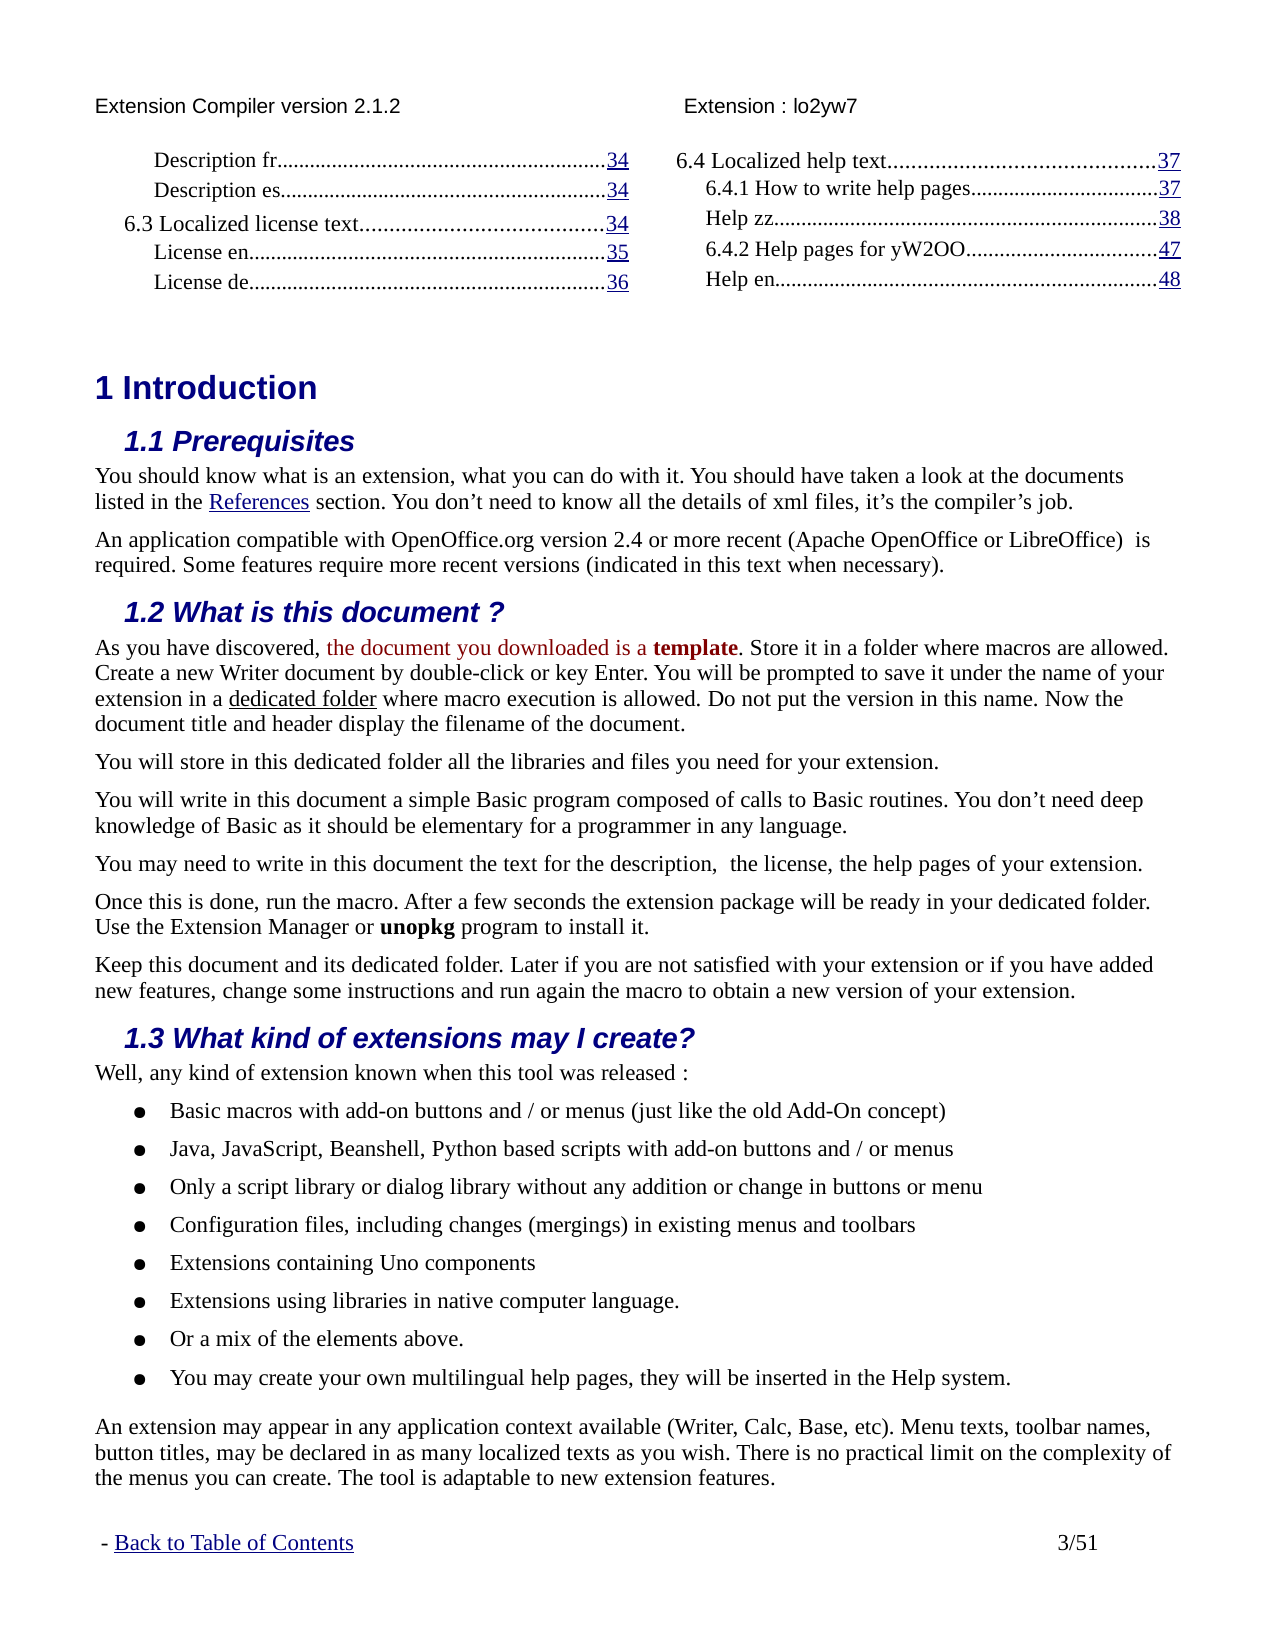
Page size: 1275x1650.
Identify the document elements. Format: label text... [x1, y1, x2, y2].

list You may create your own multilingual help pages, they will be inserted in the Help system. [132, 1364, 1181, 1390]
text Help en 48 [705, 267, 1181, 291]
list Java, JavaScript, Beanshell, Python based scripts with add-on buttons and / or menus [132, 1136, 1181, 1162]
text Once this is done, run the macro. After a few seconds the extension package will be ready in your dedicated folder. Use the Extension Manager or unopkg program to install it. [94, 889, 1181, 940]
text 6.4.1 How to write help pages 37 [705, 176, 1181, 200]
text You will store in this dedicated folder all the libraries and files you need for your extension. [94, 749, 1181, 775]
subtitle Prerequisites [124, 425, 1181, 457]
subtitle Introduction [94, 369, 1181, 406]
text License en 35 [153, 239, 629, 264]
text You should know what is an extension, what you can do with it. You should have taken a look at the documents listed in the References section. You don’t need to know all the details of xml files, it’s the compiler’s job. [94, 463, 1181, 514]
text You may need to write in this document the text for the description, the license, the help pages of your extension. [94, 851, 1181, 876]
subtitle What is this document ? [124, 596, 1181, 629]
text An application compatible with OpenOffice.org version 2.4 or more recent (Apache OpenOffice or LibreOffice) is required. Some features require more recent versions (indicated in this text when necessary). [94, 527, 1181, 578]
text Well, any kind of extension known when this tool was released : [94, 1060, 1181, 1086]
text 6.4 Localized help text 37 [676, 147, 1181, 173]
list Or a mix of the elements above. [132, 1326, 1181, 1352]
text You will write in this document a simple Basic program composed of calls to Basic routines. You don’t need deep knowledge of Basic as it should be elementary for a programmer in any language. [94, 787, 1181, 838]
text As you have discovered, the document you downloaded is a template. Store it in a folder where macros are allowed. Create a new Writer document by double-click or key Enter. You will be prompted to save it under the name of your extension in a dedicated folder where macro execution is allowed. Do not put the version in this name. Now the document title and header display the filename of the document. [94, 634, 1181, 737]
text Description es 34 [153, 178, 629, 202]
text Help zz 38 [705, 206, 1181, 231]
text License de 36 [153, 270, 629, 294]
list Extensions using libraries in native computer language. [132, 1288, 1181, 1314]
text 6.3 Localized license text 34 [124, 211, 629, 237]
list Only a script library or dialog library without any addition or change in buttons or menu [132, 1174, 1181, 1200]
list Basic macros with add-on buttons and / or menus (just like the old Add-On concept) [132, 1098, 1181, 1124]
text An extension may appear in any application context available (Writer, Calc, Base, etc). Menu texts, toolbar names, button titles, may be declared in as many localized texts as you wish. There is no practical limit on the complexity of the menus you can create. The tool is adaptable to new extension features. [94, 1414, 1181, 1491]
text 6.4.2 Help pages for yW2OO 47 [705, 237, 1181, 261]
subtitle What kind of extensions may I create? [124, 1022, 1181, 1054]
list Configuration files, including changes (mergings) in existing menus and toolbars [132, 1212, 1181, 1238]
text Description fr 34 [153, 147, 629, 172]
text Keep this document and its dedicated folder. Later if you are not satisfied with your extension or if you have added new features, change some instructions and run again the macro to obtain a new version of your extension. [94, 952, 1181, 1003]
list Extensions containing Uno components [132, 1250, 1181, 1276]
